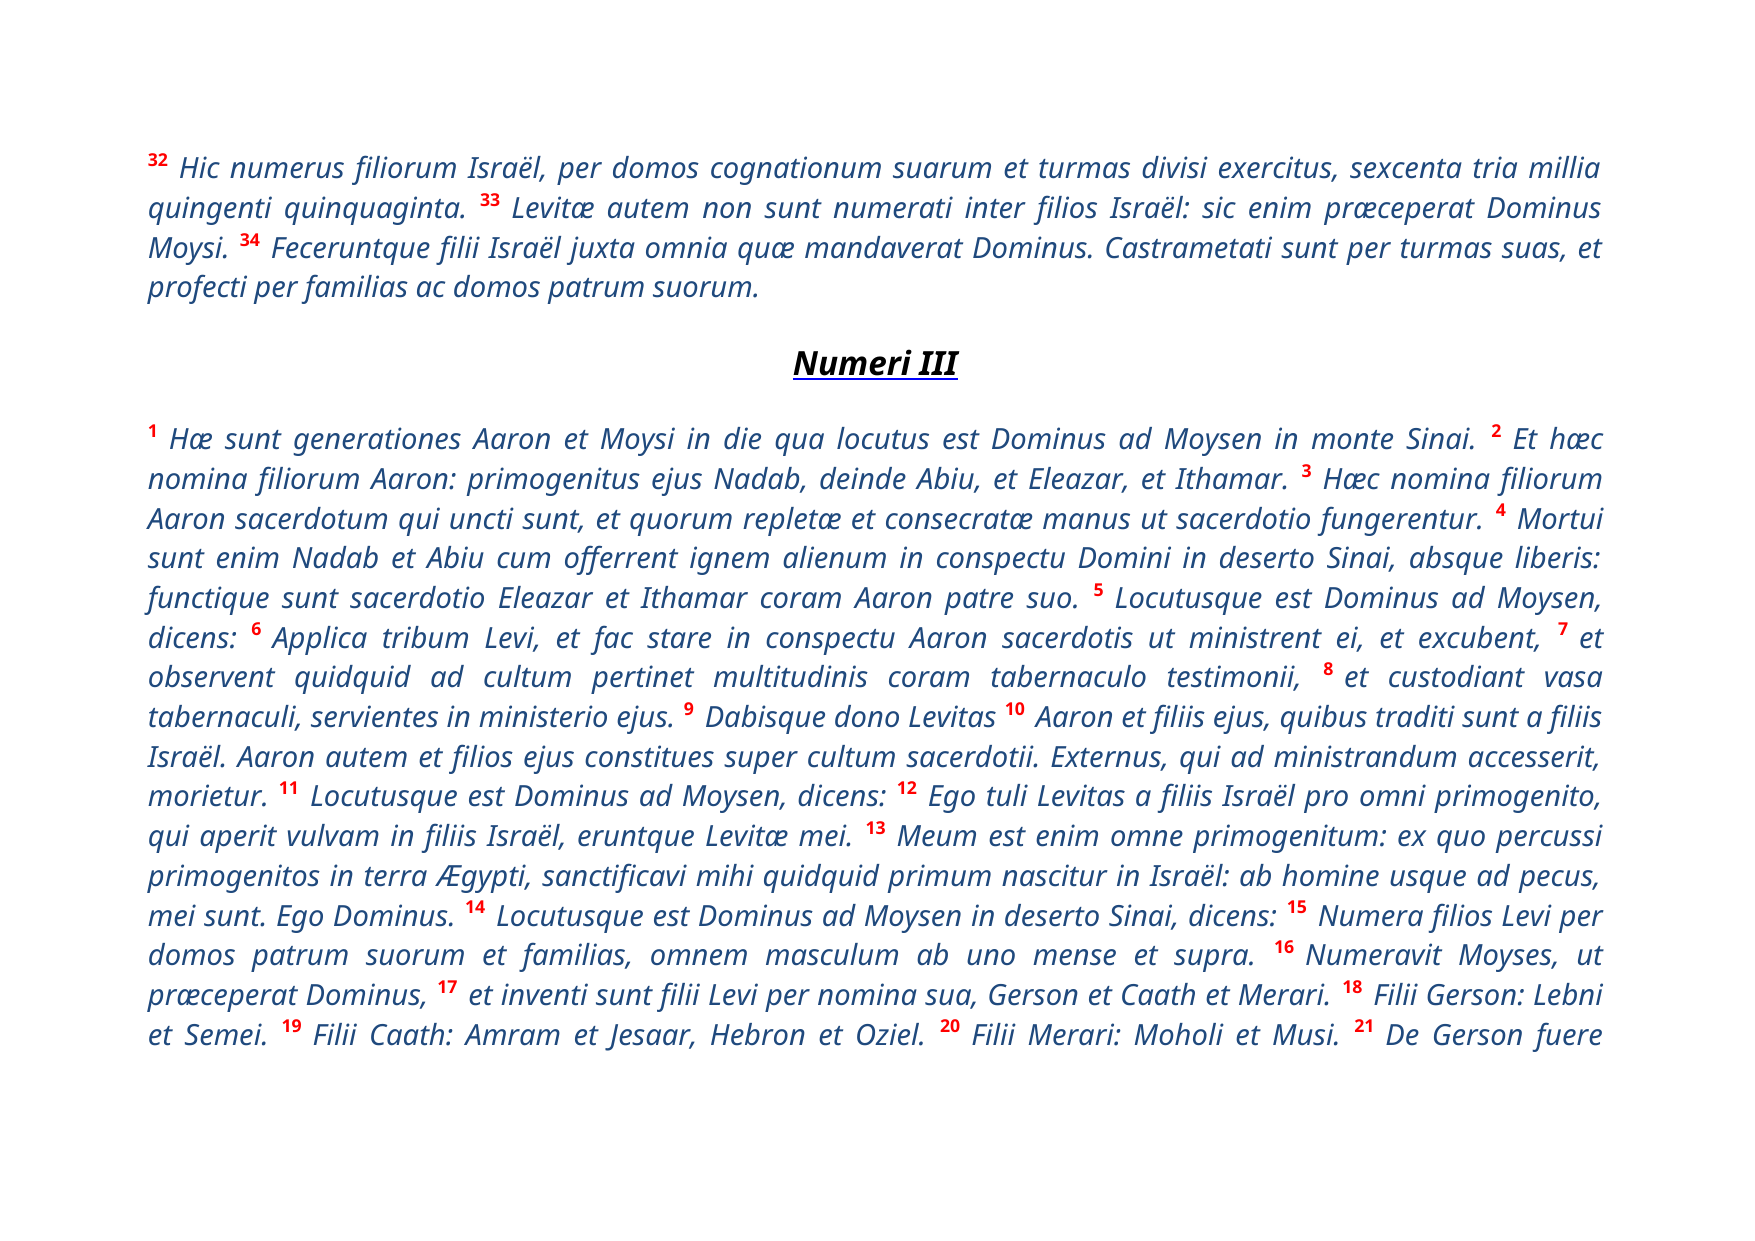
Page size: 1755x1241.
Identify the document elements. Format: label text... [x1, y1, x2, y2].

text 32 Hic numerus filiorum Israël, per domos cognationum suarum et turmas divisi exercitus, sexcenta tria millia quingenti quinquaginta. 33 Levitæ autem non sunt numerati inter filios Israël: sic enim præceperat Dominus Moysi. 34 Feceruntque filii Israël juxta omnia quæ mandaverat Dominus. Castrametati sunt per turmas suas, et profecti per familias ac domos patrum suorum. [148, 148, 1606, 306]
text 1 Hæ sunt generationes Aaron et Moysi in die qua locutus est Dominus ad Moysen in monte Sinai. 2 Et hæc nomina filiorum Aaron: primogenitus ejus Nadab, deinde Abiu, et Eleazar, et Ithamar. 3 Hæc nomina filiorum Aaron sacerdotum qui uncti sunt, et quorum repletæ et consecratæ manus ut sacerdotio fungerentur. 4 Mortui sunt enim Nadab et Abiu cum offerrent ignem alienum in conspectu Domini in deserto Sinai, absque liberis: functique sunt sacerdotio Eleazar et Ithamar coram Aaron patre suo. 5 Locutusque est Dominus ad Moysen, dicens: 6 Applica tribum Levi, et fac stare in conspectu Aaron sacerdotis ut ministrent ei, et excubent, 7 et observent quidquid ad cultum pertinet multitudinis coram tabernaculo testimonii, 8 et custodiant vasa tabernaculi, servientes in ministerio ejus. 9 Dabisque dono Levitas 10 Aaron et filiis ejus, quibus traditi sunt a filiis Israël. Aaron autem et filios ejus constitues super cultum sacerdotii. Externus, qui ad ministrandum accesserit, morietur. 11 Locutusque est Dominus ad Moysen, dicens: 12 Ego tuli Levitas a filiis Israël pro omni primogenito, qui aperit vulvam in filiis Israël, eruntque Levitæ mei. 13 Meum est enim omne primogenitum: ex quo percussi primogenitos in terra Ægypti, sanctificavi mihi quidquid primum nascitur in Israël: ab homine usque ad pecus, mei sunt. Ego Dominus. 14 Locutusque est Dominus ad Moysen in deserto Sinai, dicens: 15 Numera filios Levi per domos patrum suorum et familias, omnem masculum ab uno mense et supra. 16 Numeravit Moyses, ut præceperat Dominus, 17 et inventi sunt filii Levi per nomina sua, Gerson et Caath et Merari. 18 Filii Gerson: Lebni et Semei. 19 Filii Caath: Amram et Jesaar, Hebron et Oziel. 20 Filii Merari: Moholi et Musi. 21 De Gerson fuere [148, 418, 1606, 1053]
text Numeri III [148, 340, 1606, 385]
